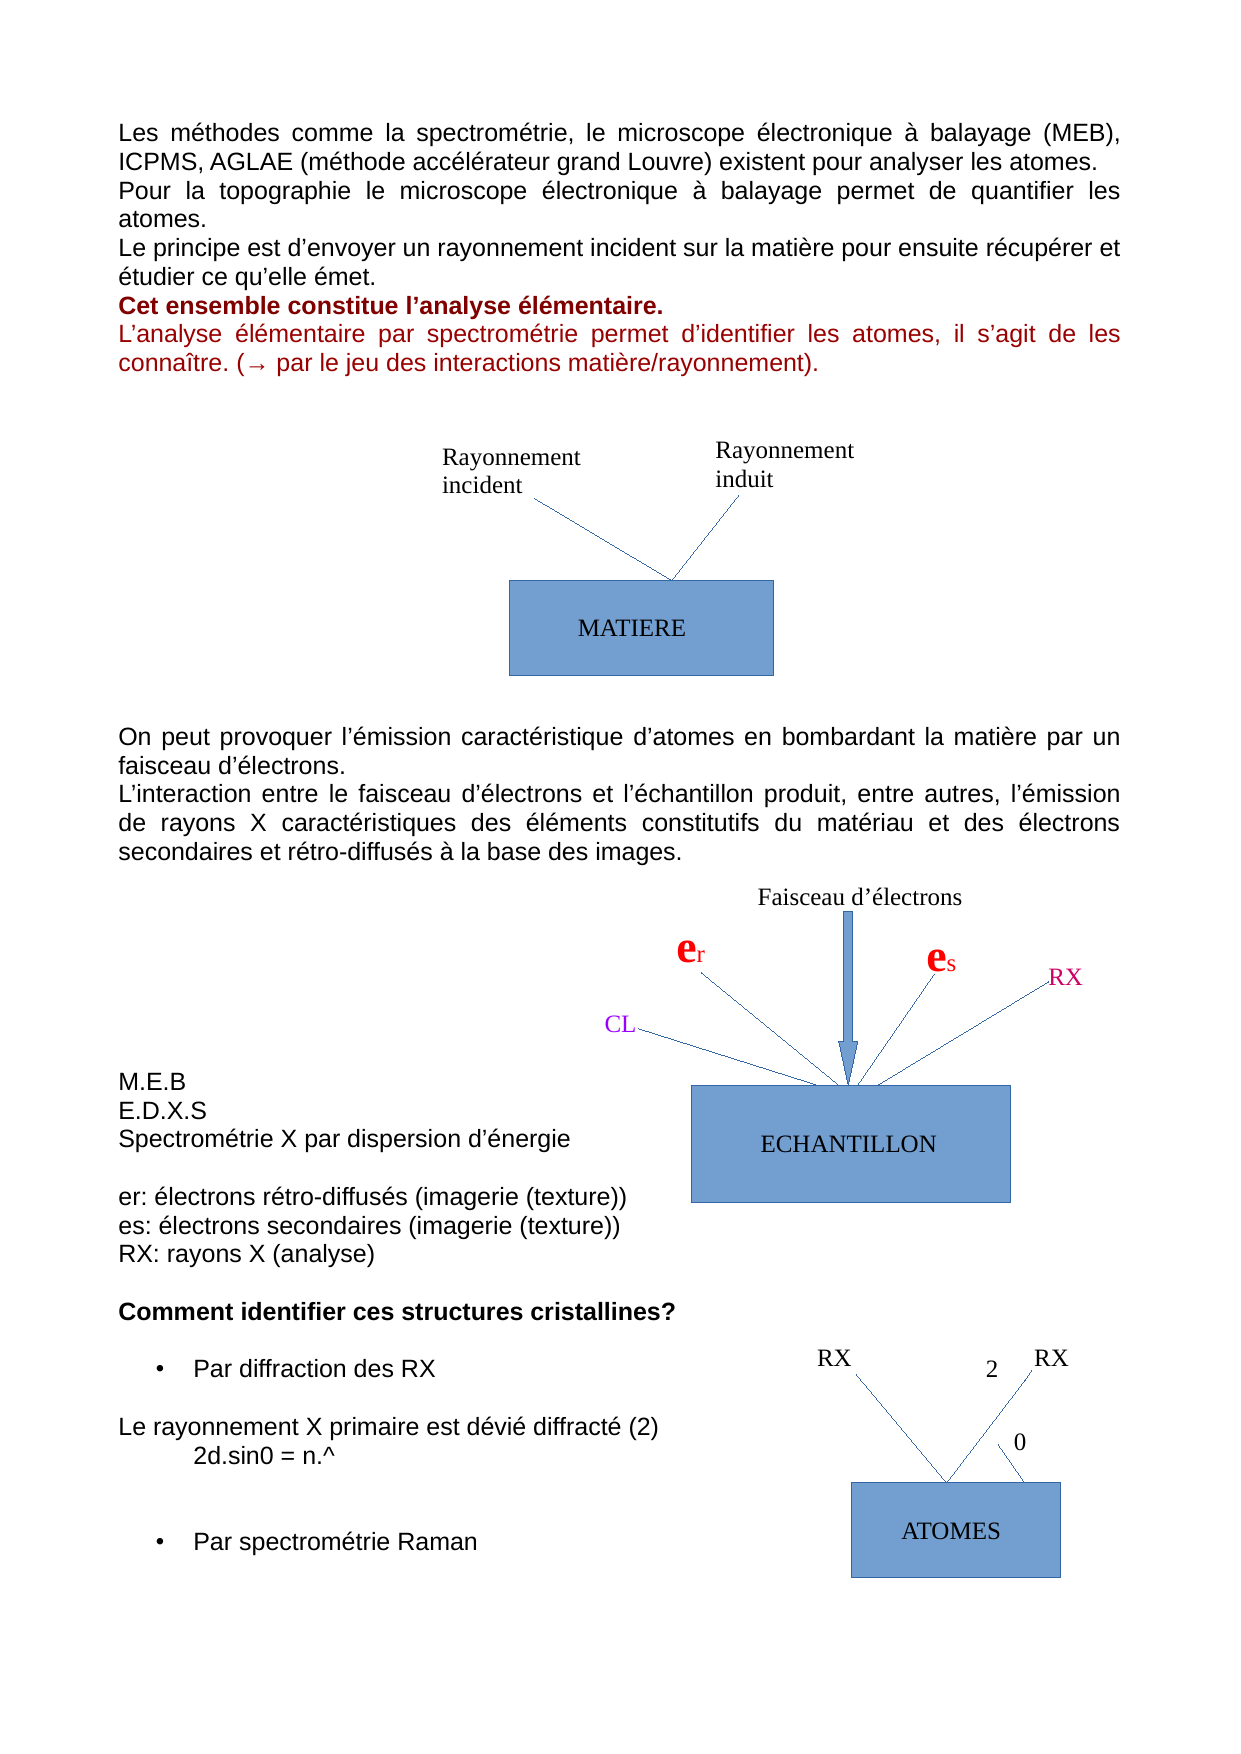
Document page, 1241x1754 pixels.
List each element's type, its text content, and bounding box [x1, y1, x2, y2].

list Pour la topographie le microscope électronique à balayage permet de quantifier les atomes. [118, 176, 1122, 233]
list [1061, 1527, 1122, 1556]
list M.E.B [118, 1067, 848, 1096]
list L’analyse élémentaire par spectrométrie permet d’identifier les atomes, il s’agit de les connaître. (→ par le jeu des interactions matière/rayonnement). [118, 319, 1122, 377]
list Cet ensemble constitue l’analyse élémentaire. [118, 291, 1122, 319]
list Les méthodes comme la spectrométrie, le microscope électronique à balayage (MEB), ICPMS, AGLAE (méthode accélérateur grand Louvre) existent pour analyser les atomes. [118, 118, 1122, 176]
list Par spectrométrie Raman [156, 1527, 851, 1556]
list es: électrons secondaires (imagerie (texture)) [118, 1211, 1122, 1239]
list On peut provoquer l’émission caractéristique d’atomes en bombardant la matière par un faisceau d’électrons. [118, 722, 1122, 779]
list [849, 1067, 1122, 1096]
list 2d.sin0 = n.^ [193, 1441, 1122, 1469]
list er: électrons rétro-diffusés (imagerie (texture)) [118, 1182, 1122, 1211]
list Comment identifier ces structures cristallines? [118, 1297, 1122, 1326]
list Le rayonnement X primaire est dévié diffracté (2) [118, 1412, 1122, 1441]
list Spectrométrie X par dispersion d’énergie [118, 1124, 691, 1153]
list Le principe est d’envoyer un rayonnement incident sur la matière pour ensuite récupérer et étudier ce qu’elle émet. [118, 233, 1122, 291]
list L’interaction entre le faisceau d’électrons et l’échantillon produit, entre autres, l’émission de rayons X caractéristiques des éléments constitutifs du matériau et des électrons secondaires et rétro-diffusés à la base des images. [118, 779, 1122, 866]
list RX: rayons X (analyse) [118, 1239, 1122, 1268]
list [1011, 1124, 1122, 1153]
list E.D.X.S [118, 1096, 691, 1124]
list [1011, 1096, 1122, 1124]
list Par diffraction des RX [156, 1354, 1122, 1383]
